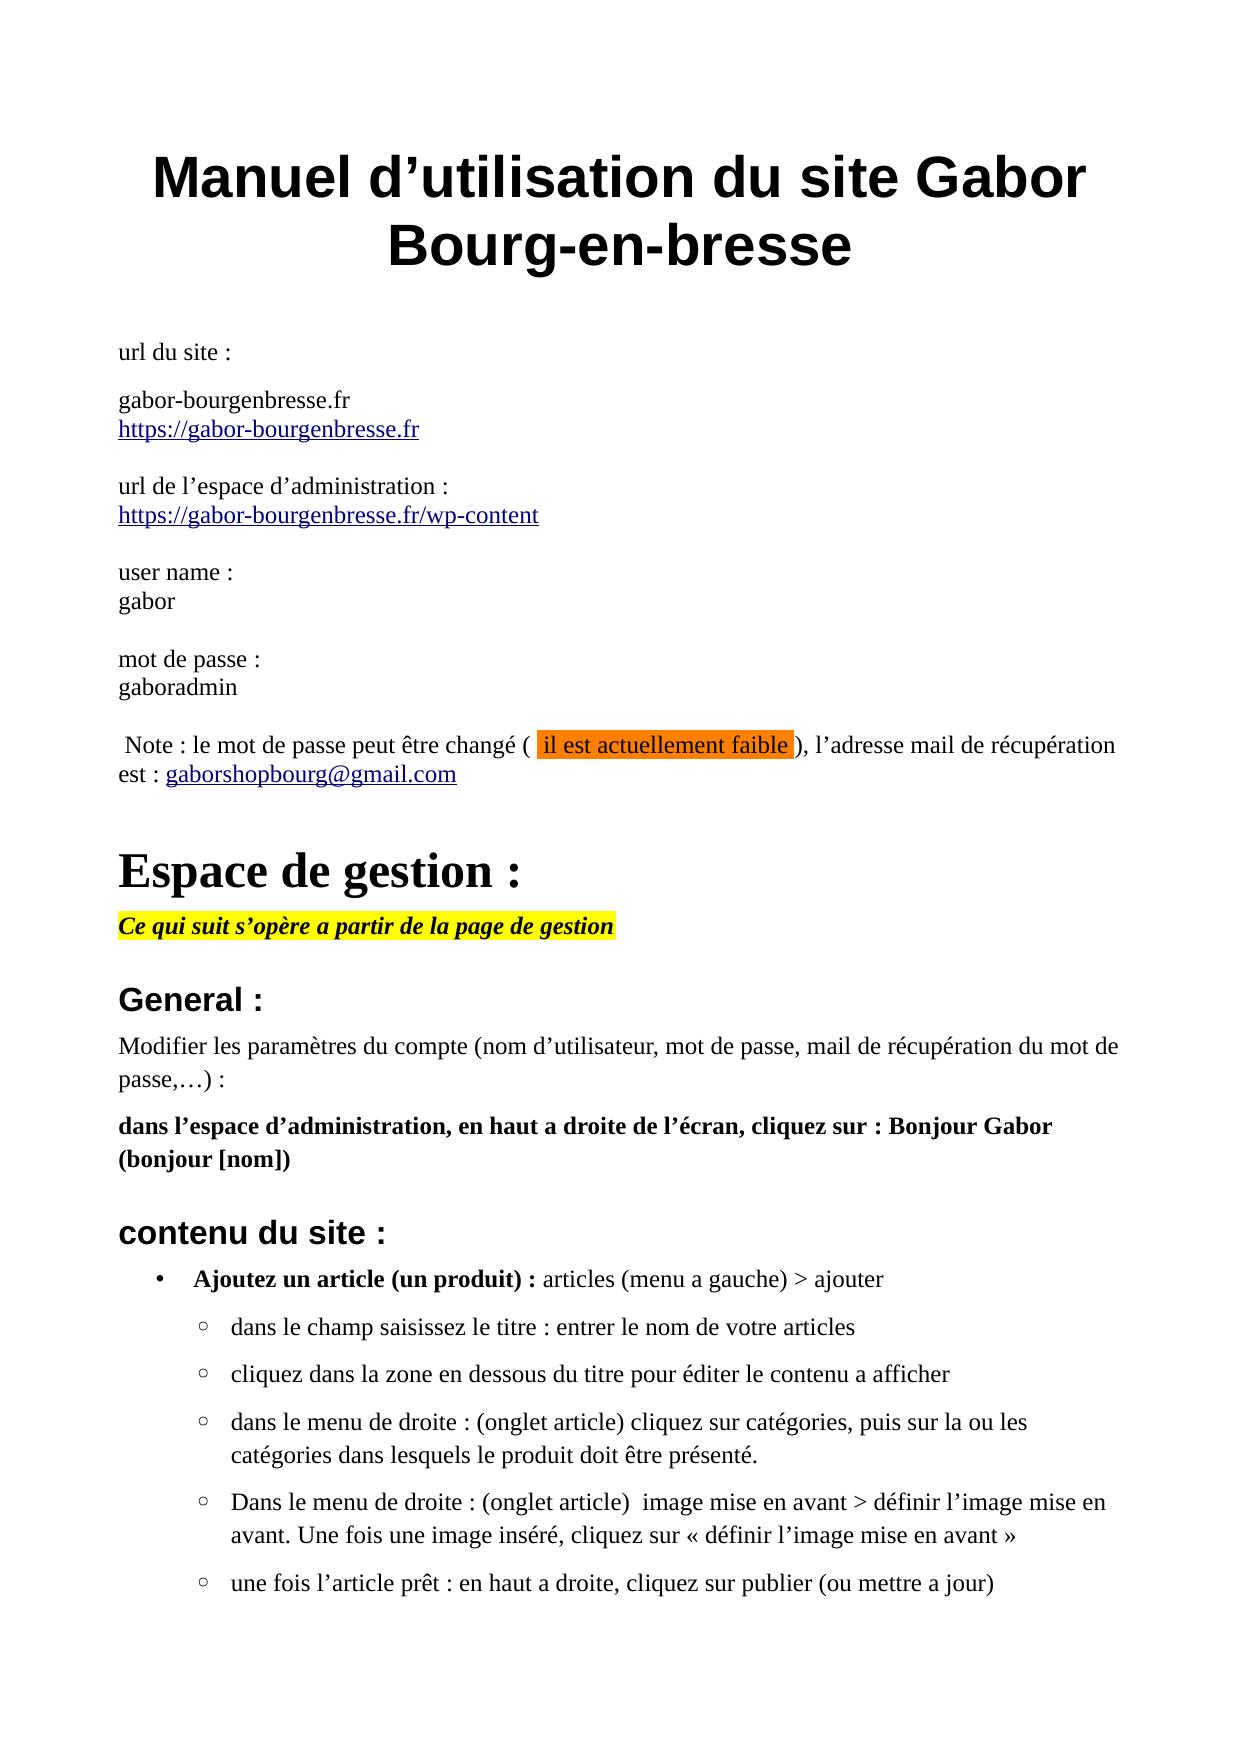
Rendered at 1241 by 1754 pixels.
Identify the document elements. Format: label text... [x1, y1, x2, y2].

list dans le menu de droite : (onglet article) cliquez sur catégories, puis sur la ou les catégories dans lesquels le produit doit être présenté. [193, 1407, 1122, 1469]
text url de l’espace d’administration : [118, 471, 1122, 500]
text https://gabor-bourgenbresse.fr [118, 414, 1122, 442]
text Modifier les paramètres du compte (nom d’utilisateur, mot de passe, mail de récupération du mot de passe,…) : [118, 1031, 1122, 1093]
list Dans le menu de droite : (onglet article) image mise en avant > définir l’image mise en avant. Une fois une image inséré, cliquez sur « définir l’image mise en avant » [193, 1487, 1122, 1549]
list Ajoutez un article (un produit) : articles (menu a gauche) > ajouter [156, 1264, 1122, 1293]
subtitle contenu du site : [118, 1213, 1122, 1252]
text Note : le mot de passe peut être changé ( il est actuellement faible ), l’adresse mail de récupération est : gaborshopbourg@gmail.com [118, 730, 1122, 787]
text user name : [118, 557, 1122, 586]
text gabor [118, 586, 1122, 615]
list une fois l’article prêt : en haut a droite, cliquez sur publier (ou mettre a jour) [193, 1568, 1122, 1597]
text mot de passe : [118, 644, 1122, 672]
text gabor-bourgenbresse.fr [118, 385, 1122, 414]
title Manuel d’utilisation du site Gabor Bourg-en-bresse [118, 143, 1122, 277]
subtitle General : [118, 980, 1122, 1018]
text https://gabor-bourgenbresse.fr/wp-content [118, 500, 1122, 529]
text Ce qui suit s’opère a partir de la page de gestion [118, 911, 1122, 940]
list cliquez dans la zone en dessous du titre pour éditer le contenu a afficher [193, 1359, 1122, 1388]
subtitle Espace de gestion : [118, 841, 1122, 899]
text gaboradmin [118, 672, 1122, 701]
text dans l’espace d’administration, en haut a droite de l’écran, cliquez sur : Bonjour Gabor (bonjour [nom]) [118, 1111, 1122, 1173]
text url du site : [118, 337, 1122, 366]
list dans le champ saisissez le titre : entrer le nom de votre articles [193, 1312, 1122, 1340]
